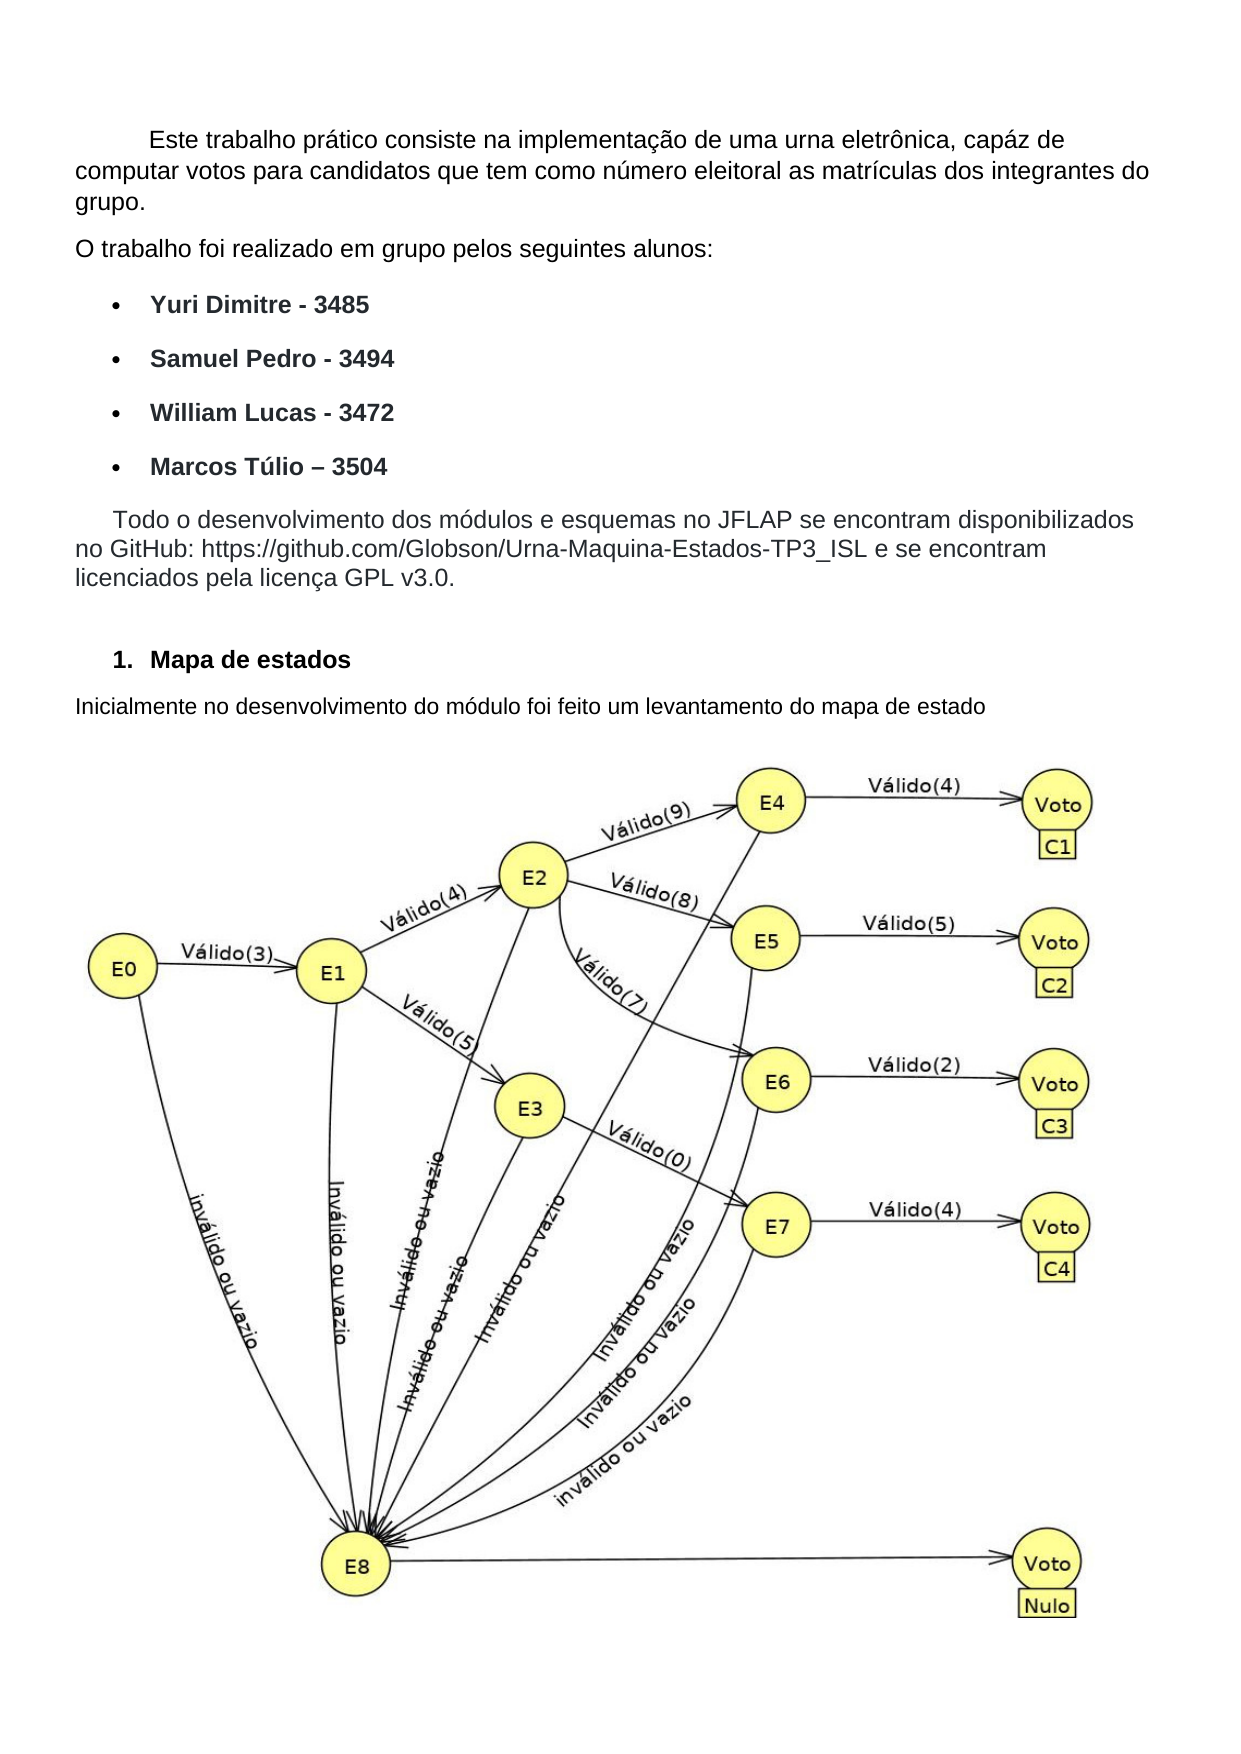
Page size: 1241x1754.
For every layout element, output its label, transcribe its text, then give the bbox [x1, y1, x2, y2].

text Este trabalho prático consiste na implementação de uma urna eletrônica, capáz de computar votos para candidatos que tem como número eleitoral as matrículas dos integrantes do grupo. [75, 124, 1165, 215]
list Mapa de estados [112, 645, 1165, 674]
list Yuri Dimitre - 3485 [112, 290, 1165, 319]
list Samuel Pedro - 3494 [112, 344, 1165, 373]
text Inicialmente no desenvolvimento do módulo foi feito um levantamento do mapa de estado [75, 693, 1165, 719]
list Marcos Túlio – 3504 [112, 452, 1165, 480]
text O trabalho foi realizado em grupo pelos seguintes alunos: [75, 234, 1165, 263]
picture [75, 737, 1160, 1618]
text Todo o desenvolvimento dos módulos e esquemas no JFLAP se encontram disponibilizados no GitHub: https://github.com/Globson/Urna-Maquina-Estados-TP3_ISL e se encontram licenciados pela licença GPL v3.0. [75, 505, 1165, 592]
list William Lucas - 3472 [112, 398, 1165, 427]
